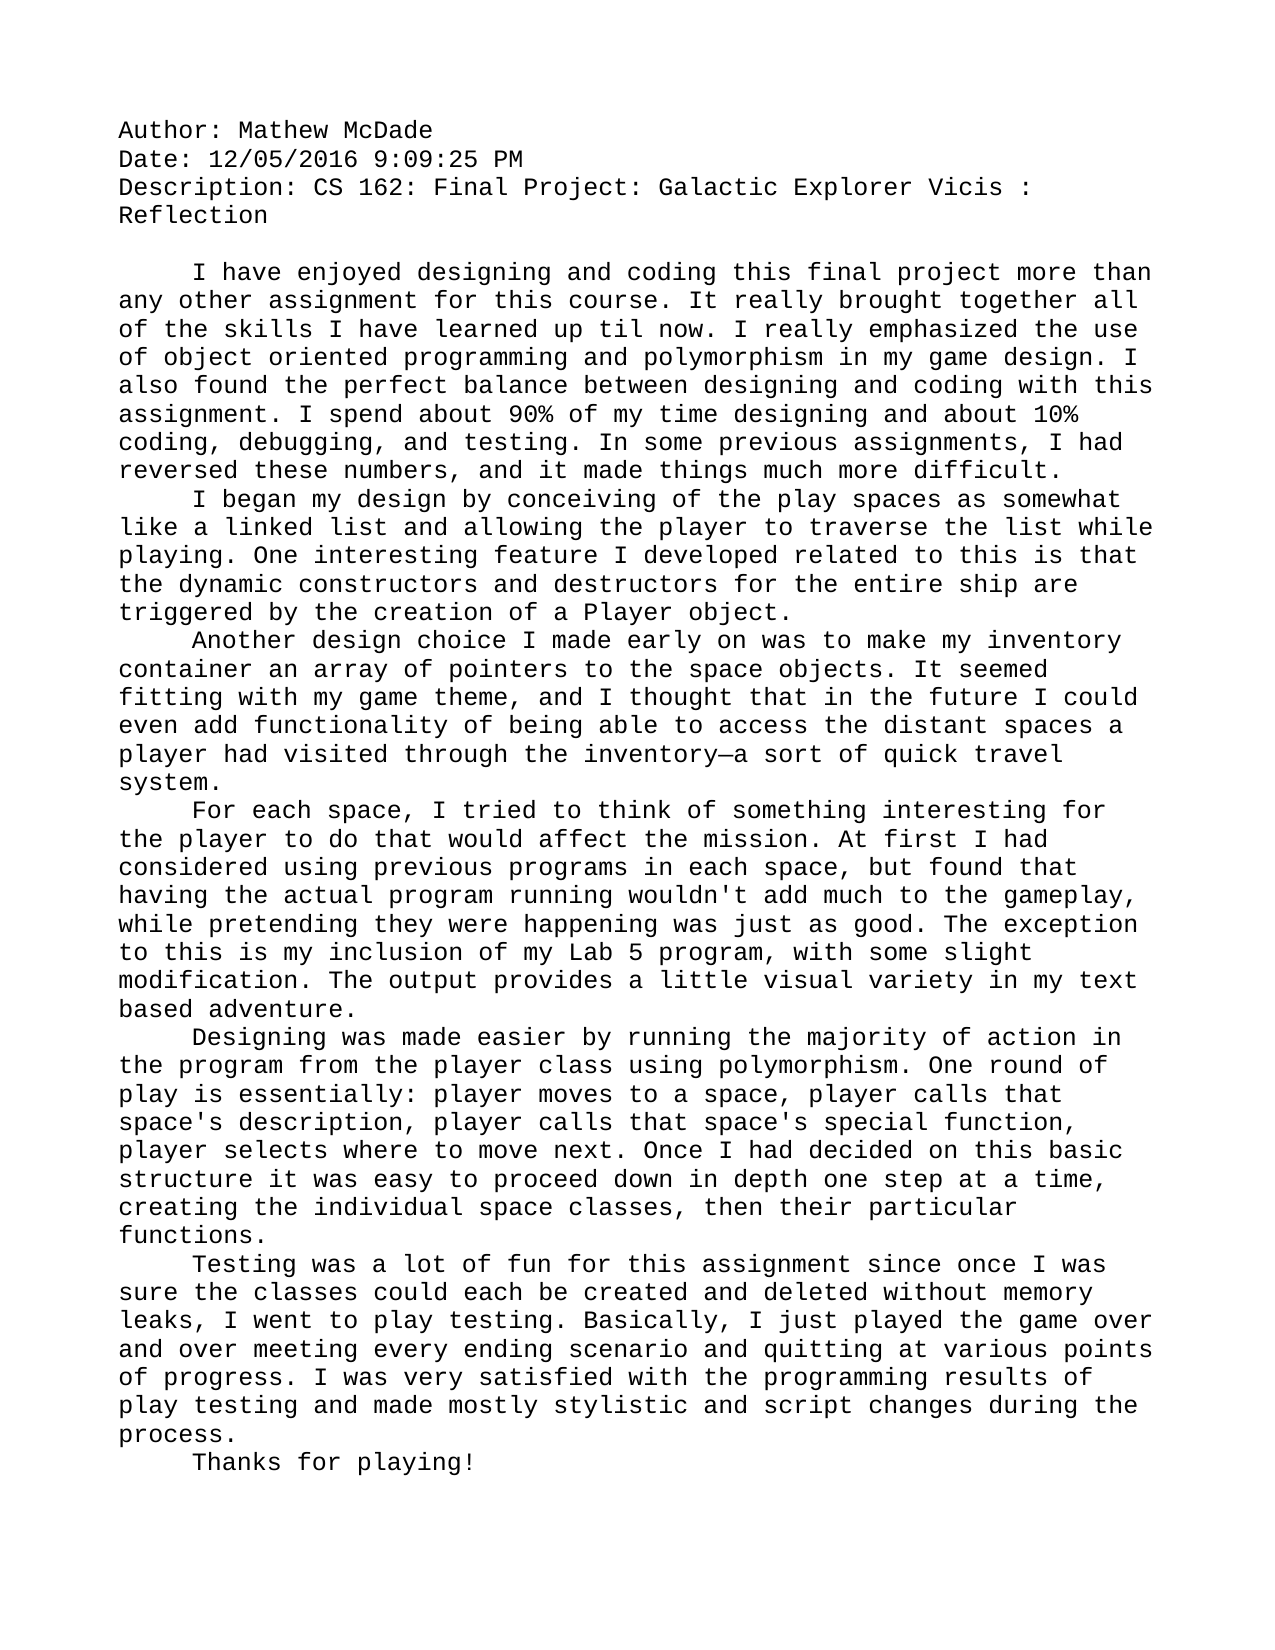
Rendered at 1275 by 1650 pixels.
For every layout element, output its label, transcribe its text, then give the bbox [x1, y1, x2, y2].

text I have enjoyed designing and coding this final project more than any other assignment for this course. It really brought together all of the skills I have learned up til now. I really emphasized the use of object oriented programming and polymorphism in my game design. I also found the perfect balance between designing and coding with this assignment. I spend about 90% of my time designing and about 10% coding, debugging, and testing. In some previous assignments, I had reversed these numbers, and it made things much more difficult. [118, 260, 1157, 486]
text Thanks for playing! [118, 1450, 1157, 1478]
text Testing was a lot of fun for this assignment since once I was sure the classes could each be created and deleted without memory leaks, I went to play testing. Basically, I just played the game over and over meeting every ending scenario and quitting at various points of progress. I was very satisfied with the programming results of play testing and made mostly stylistic and script changes during the process. [118, 1251, 1157, 1450]
text Description: CS 162: Final Project: Galactic Explorer Vicis : Reflection [118, 175, 1157, 231]
text Author: Mathew McDade [118, 118, 1157, 146]
text For each space, I tried to think of something interesting for the player to do that would affect the mission. At first I had considered using previous programs in each space, but found that having the actual program running wouldn't add much to the gameplay, while pretending they were happening was just as good. The exception to this is my inclusion of my Lab 5 program, with some slight modification. The output provides a little visual variety in my text based adventure. [118, 798, 1157, 1025]
text Date: 12/05/2016 9:09:25 PM [118, 146, 1157, 175]
text Designing was made easier by running the majority of action in the program from the player class using polymorphism. One round of play is essentially: player moves to a space, player calls that space's description, player calls that space's special function, player selects where to move next. Once I had decided on this basic structure it was easy to proceed down in depth one step at a time, creating the individual space classes, then their particular functions. [118, 1025, 1157, 1251]
text Another design choice I made early on was to make my inventory container an array of pointers to the space objects. It seemed fitting with my game theme, and I thought that in the future I could even add functionality of being able to access the distant spaces a player had visited through the inventory—a sort of quick travel system. [118, 628, 1157, 798]
text I began my design by conceiving of the play spaces as somewhat like a linked list and allowing the player to traverse the list while playing. One interesting feature I developed related to this is that the dynamic constructors and destructors for the entire ship are triggered by the creation of a Player object. [118, 486, 1157, 628]
